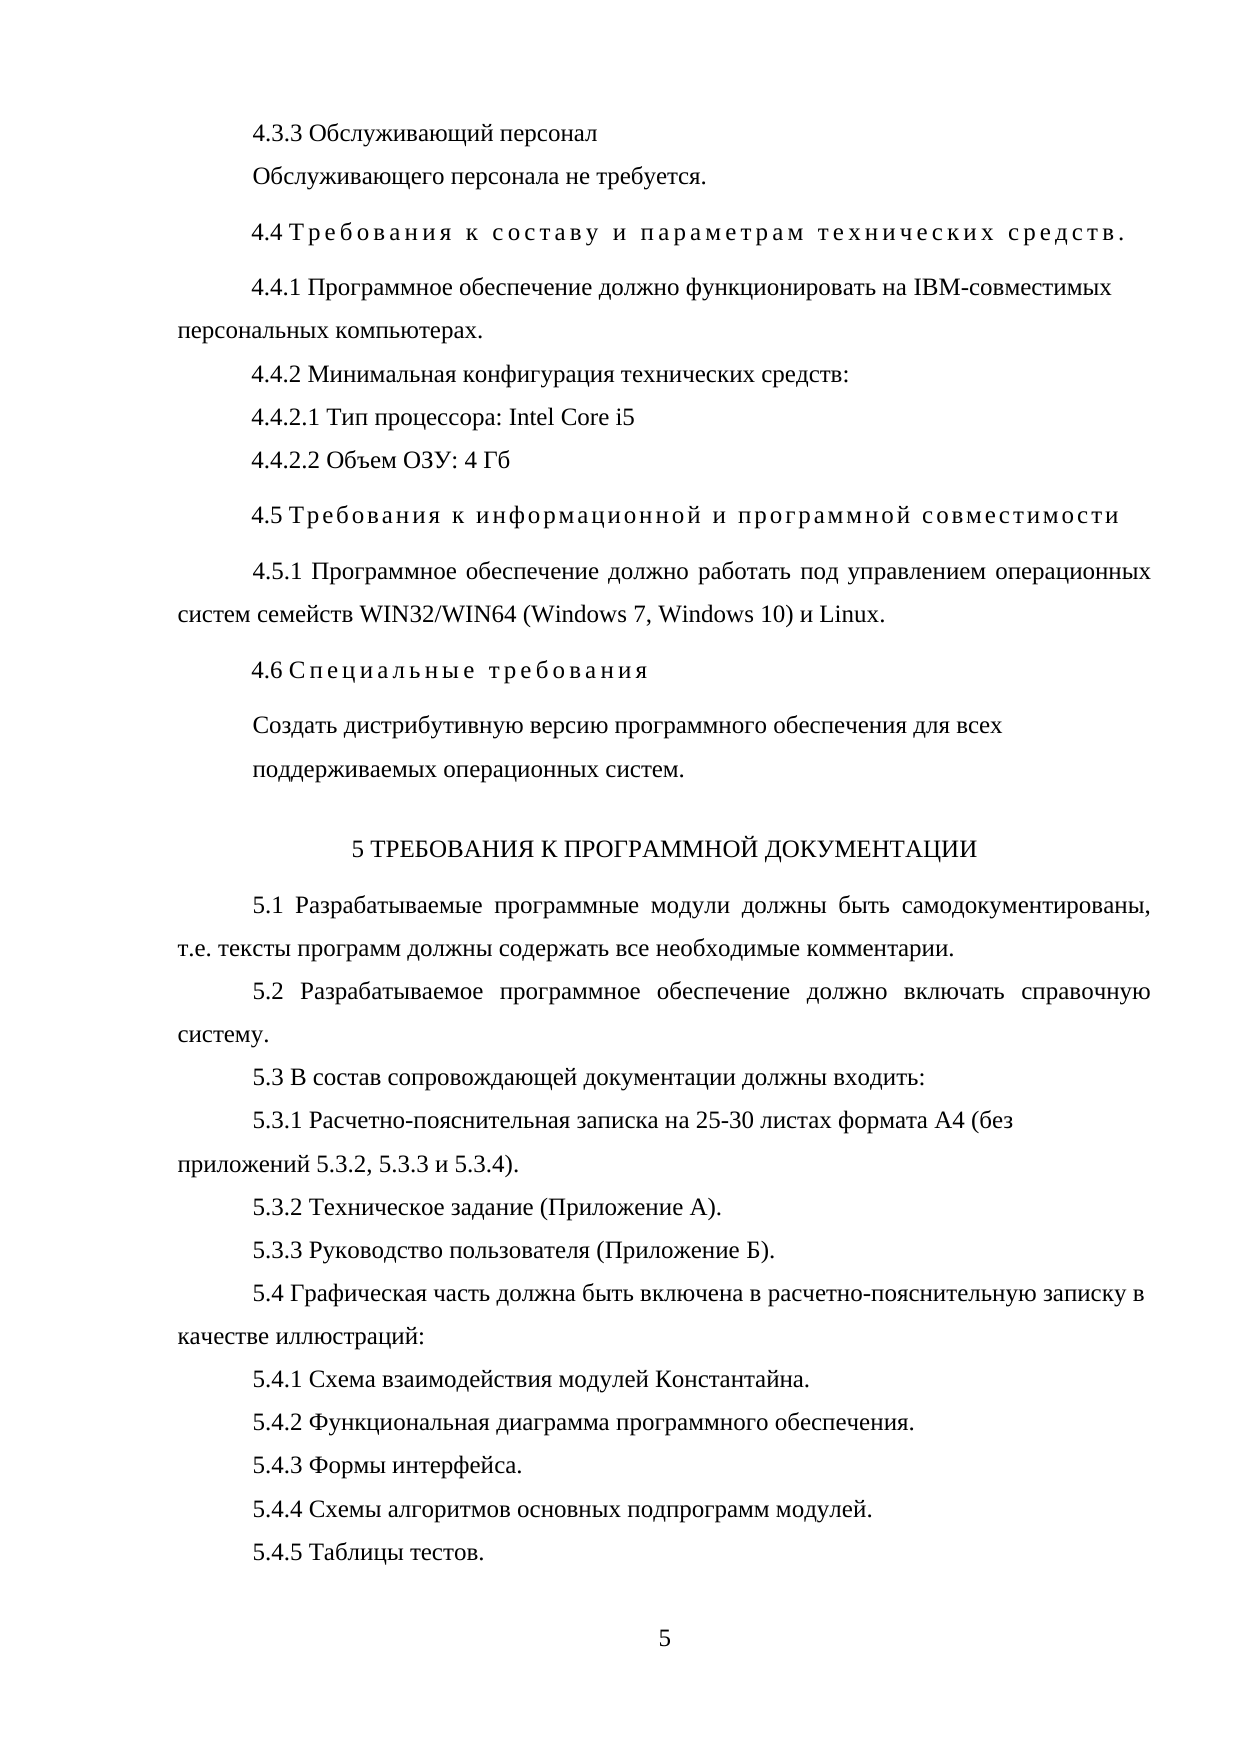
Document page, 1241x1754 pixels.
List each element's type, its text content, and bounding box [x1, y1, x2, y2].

text Создать дистрибутивную версию программного обеспечения для всех поддерживаемых операционных систем. [252, 711, 1152, 782]
text 5.4.1 Схема взаимодействия модулей Константайна. [177, 1364, 1152, 1393]
subtitle 4.4.2.2 Объем ОЗУ: 4 Гб [177, 445, 1152, 474]
text 5.4 Графическая часть должна быть включена в расчетно-пояснительную записку в качестве иллюстраций: [177, 1278, 1152, 1350]
text 5.1 Разрабатываемые программные модули должны быть самодокументированы, т.е. тексты программ должны содержать все необходимые комментарии. [177, 890, 1152, 962]
text 5.3.1 Расчетно-пояснительная записка на 25-30 листах формата А4 (без приложений 5.3.2, 5.3.3 и 5.3.4). [177, 1106, 1152, 1177]
subtitle 4.4 Требования к составу и параметрам технических средств. [177, 217, 1152, 246]
subtitle 5 Требования к программной документации [177, 834, 1152, 863]
text 4.3.3 Обслуживающий персонал [177, 118, 1152, 147]
text 4.5.1 Программное обеспечение должно работать под управлением операционных систем семейств WIN32/WIN64 (Windows 7, Windows 10) и Linux. [177, 556, 1152, 628]
text 5.3.3 Руководство пользователя (Приложение Б). [252, 1235, 1152, 1264]
text 5.4.2 Функциональная диаграмма программного обеспечения. [177, 1407, 1152, 1436]
text 4.4.1 Программное обеспечение должно функционировать на IBM-совместимых персональных компьютерах. [177, 272, 1152, 344]
text Обслуживающего персонала не требуется. [177, 161, 1152, 190]
subtitle 4.5 Требования к информационной и программной совместимости [177, 501, 1152, 529]
text 5.3 В состав сопровождающей документации должны входить: [177, 1062, 1152, 1091]
text 5.3.2 Техническое задание (Приложение А). [177, 1192, 1152, 1221]
subtitle 4.6 Специальные требования [177, 655, 1152, 684]
text 5.4.5 Таблицы тестов. [177, 1537, 1152, 1566]
text 4.4.2 Минимальная конфигурация технических средств: [251, 359, 1152, 387]
text 5.4.3 Формы интерфейса. [177, 1451, 1152, 1479]
text 4.4.2.1 Тип процессора: Intel Core i5 [251, 402, 1152, 431]
text 5.2 Разрабатываемое программное обеспечение должно включать справочную систему. [177, 976, 1152, 1048]
text 5.4.4 Схемы алгоритмов основных подпрограмм модулей. [252, 1494, 1152, 1522]
